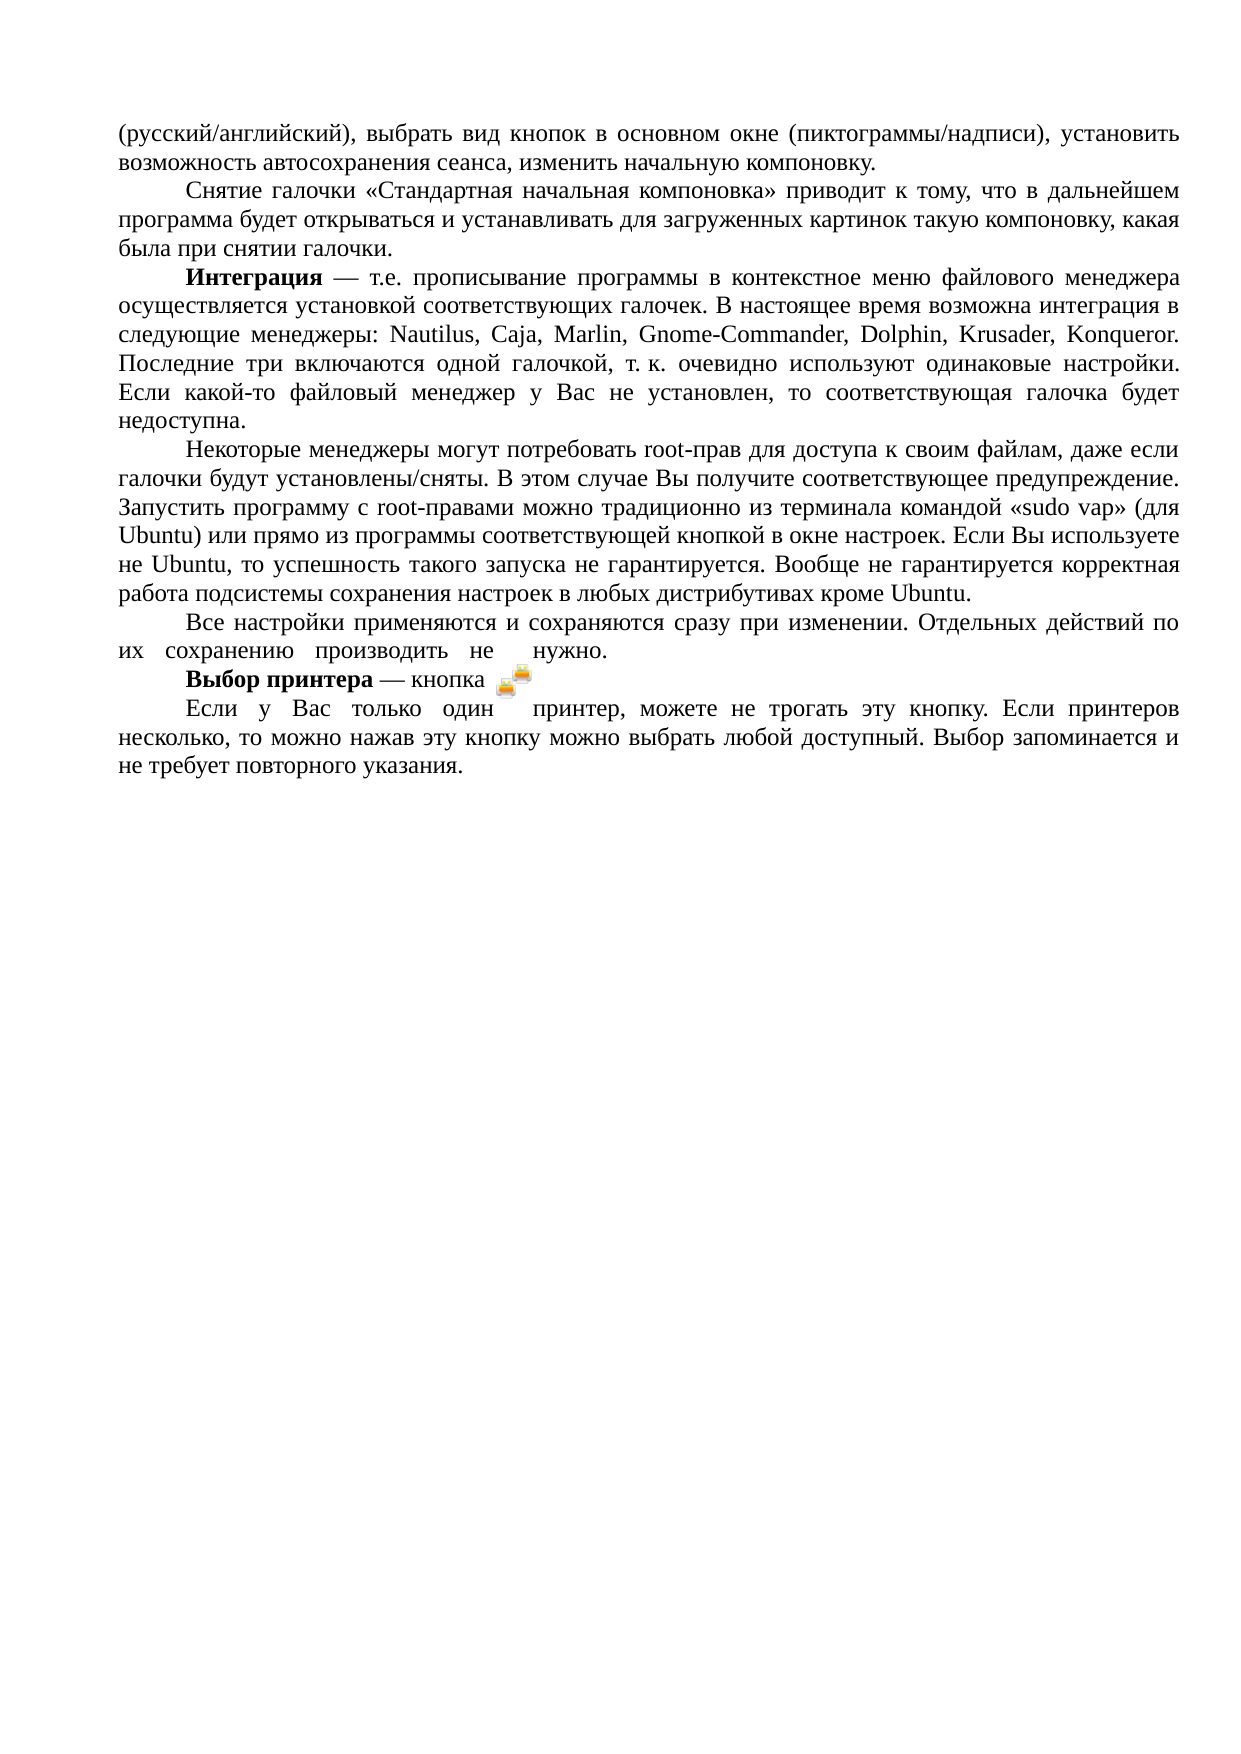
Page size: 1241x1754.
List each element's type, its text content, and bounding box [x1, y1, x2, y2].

text Выбор принтера — кнопка [118, 664, 494, 693]
text [533, 664, 1181, 693]
text Если у Вас только один принтер, можете не трогать эту кнопку. Если принтеров несколько, то можно нажав эту кнопку можно выбрать любой доступный. Выбор запоминается и не требует повторного указания. [118, 693, 1181, 779]
picture [494, 663, 533, 702]
text (русский/английский), выбрать вид кнопок в основном окне (пиктограммы/надписи), установить возможность автосохранения сеанса, изменить начальную компоновку. [118, 118, 1181, 176]
text Снятие галочки «Стандартная начальная компоновка» приводит к тому, что в дальнейшем программа будет открываться и устанавливать для загруженных картинок такую компоновку, какая была при снятии галочки. [118, 176, 1181, 262]
text Все настройки применяются и сохраняются сразу при изменении. Отдельных действий по их сохранению производить не нужно. [118, 607, 1181, 664]
text Некоторые менеджеры могут потребовать root-прав для доступа к своим файлам, даже если галочки будут установлены/сняты. В этом случае Вы получите соответствующее предупреждение. Запустить программу с root-правами можно традиционно из терминала командой «sudo vap» (для Ubuntu) или прямо из программы соответствующей кнопкой в окне настроек. Если Вы используете не Ubuntu, то успешность такого запуска не гарантируется. Вообще не гарантируется корректная работа подсистемы сохранения настроек в любых дистрибутивах кроме Ubuntu. [118, 434, 1181, 607]
text Интеграция — т.е. прописывание программы в контекстное меню файлового менеджера осуществляется установкой соответствующих галочек. В настоящее время возможна интеграция в следующие менеджеры: Nautilus, Caja, Marlin, Gnome-Commander, Dolphin, Krusader, Konqueror. Последние три включаются одной галочкой, т. к. очевидно используют одинаковые настройки. Если какой-то файловый менеджер у Вас не установлен, то соответствующая галочка будет недоступна. [118, 262, 1181, 434]
